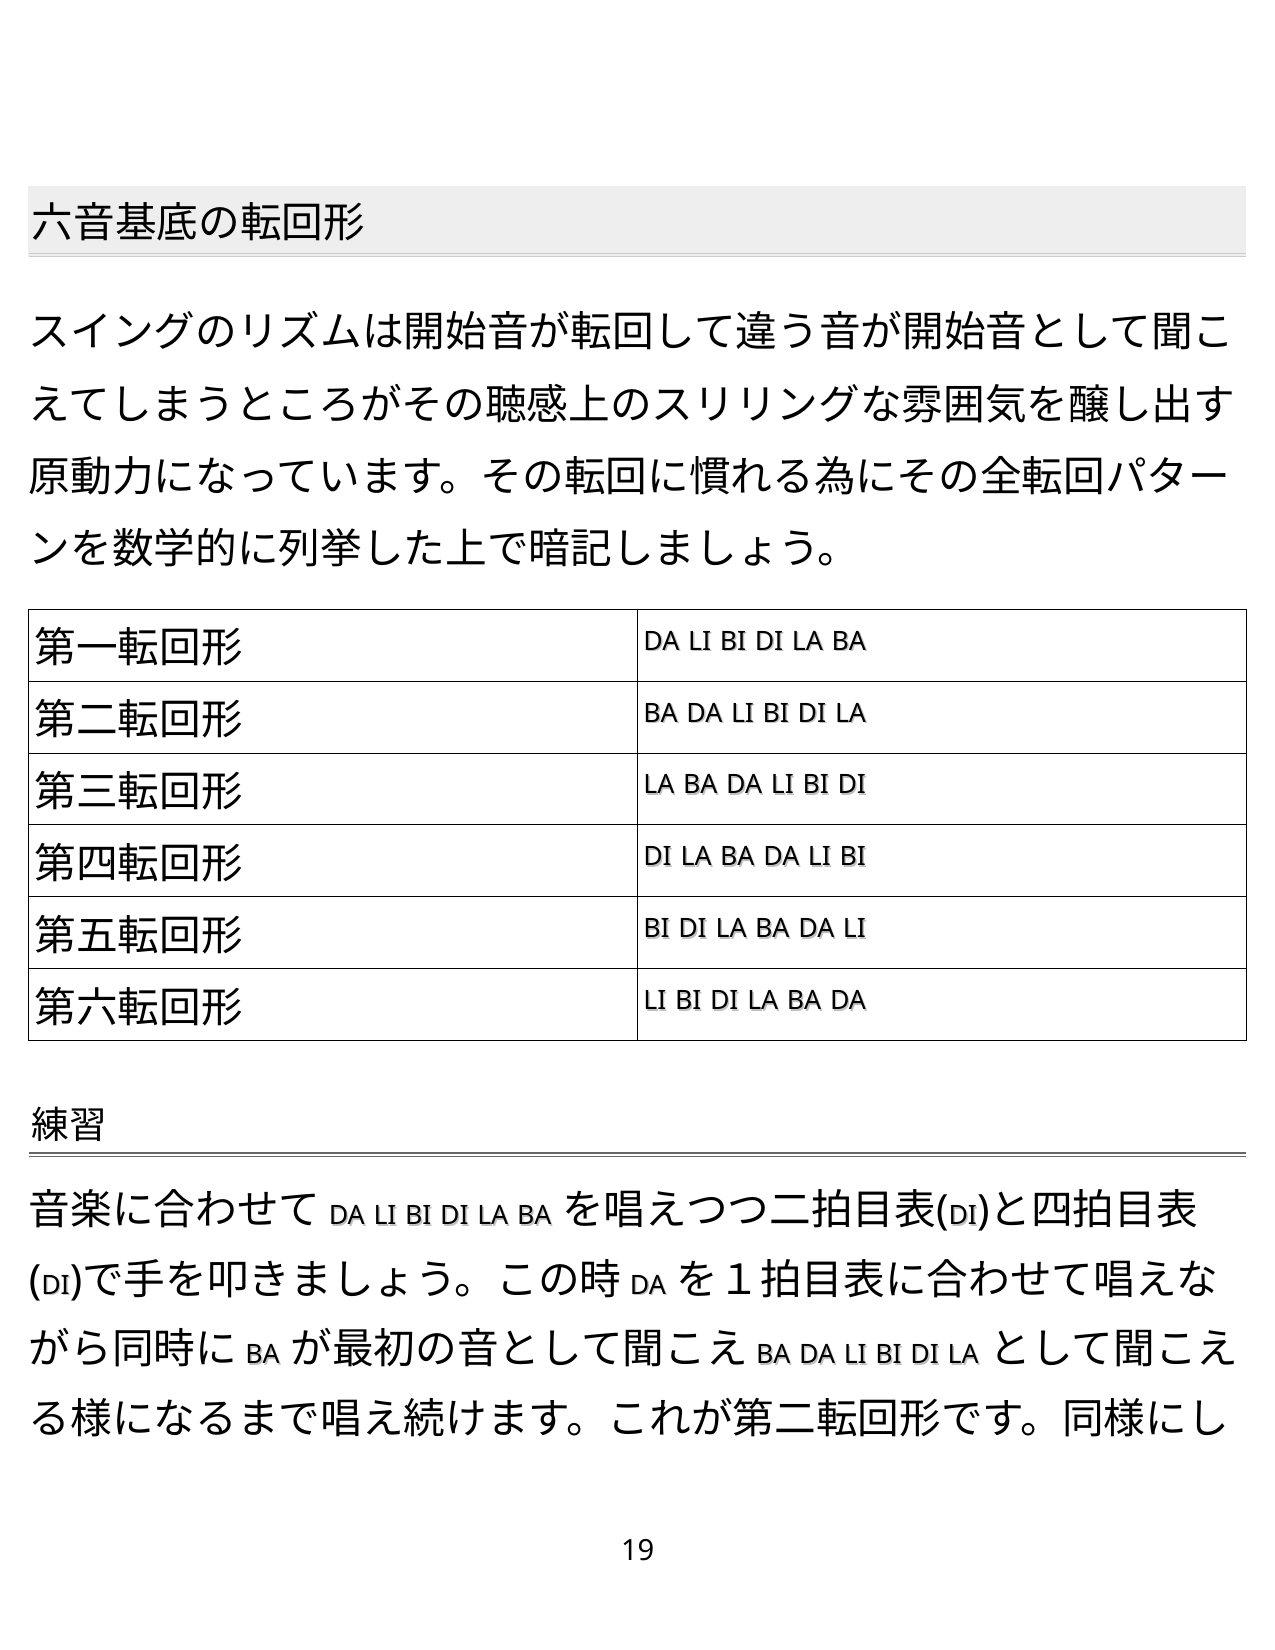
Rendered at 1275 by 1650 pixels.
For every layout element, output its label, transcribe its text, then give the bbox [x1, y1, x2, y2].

text 音楽に合わせてda li bi di la ba を唱えつつ二拍目表(di)と四拍目表(di)で手を叩きましょう。この時da を１拍目表に合わせて唱えながら同時にba が最初の音として聞こえba da li bi di la として聞こえる様になるまで唱え続けます。これが第二転回形です。同様にし [28, 1176, 1246, 1445]
table_cell ba da li bi di la [638, 682, 1246, 752]
table_cell 第三転回形 [29, 754, 637, 824]
table_cell la ba da li bi di [638, 754, 1246, 824]
table_cell di la ba da li bi [638, 825, 1246, 896]
table_cell li bi di la ba da [638, 969, 1246, 1040]
table_header 第一転回形 [29, 610, 637, 681]
subtitle 練習 [28, 1092, 1246, 1156]
subtitle 六音基底の転回形 [28, 186, 1246, 256]
table_cell bi di la ba da li [638, 897, 1246, 968]
table_cell 第五転回形 [29, 897, 637, 968]
table_cell 第四転回形 [29, 825, 637, 896]
text スイングのリズムは開始音が転回して違う音が開始音として聞こえてしまうところがその聴感上のスリリングな雰囲気を醸し出す原動力になっています。その転回に慣れる為にその全転回パターンを数学的に列挙した上で暗記しましょう。 [28, 298, 1246, 576]
table_cell 第六転回形 [29, 969, 637, 1040]
table_cell 第二転回形 [29, 682, 637, 752]
table_header da li bi di la ba [638, 610, 1246, 681]
